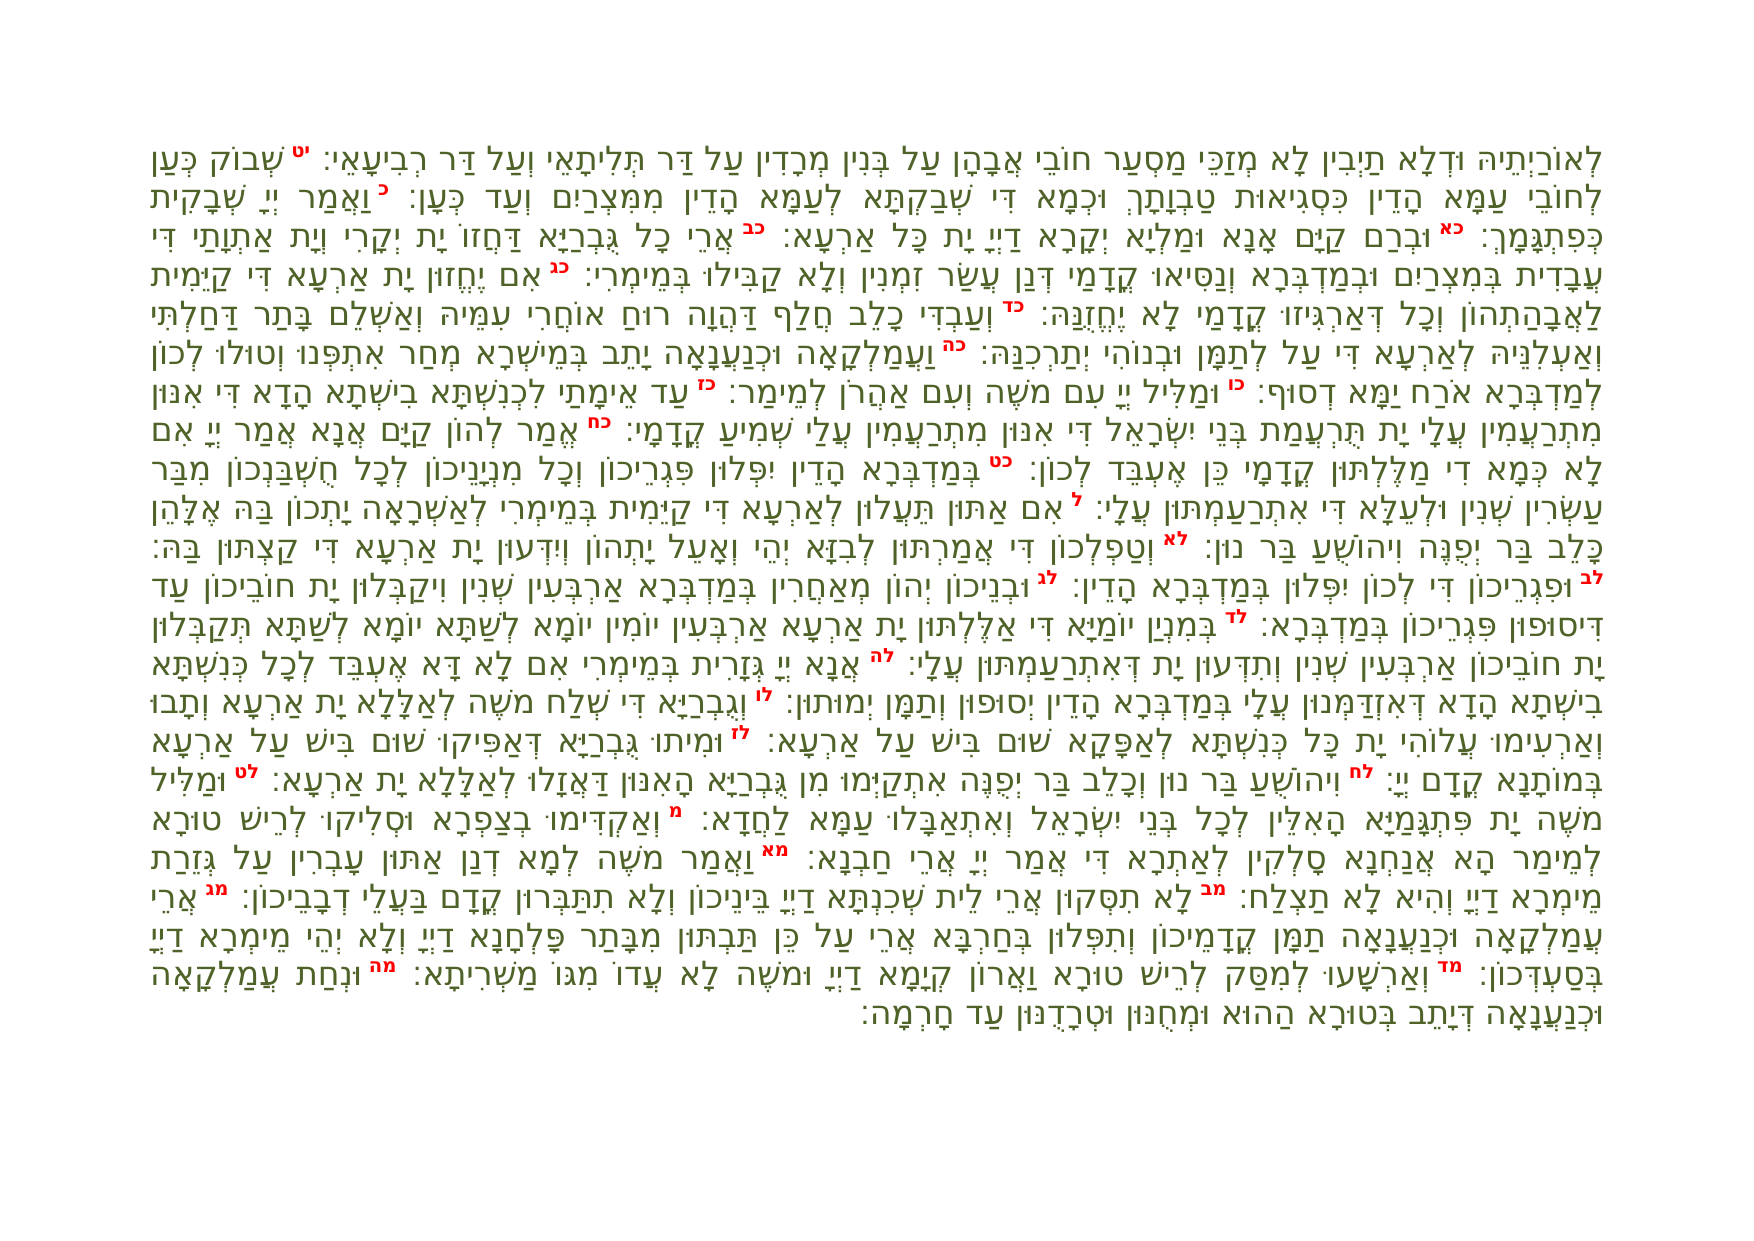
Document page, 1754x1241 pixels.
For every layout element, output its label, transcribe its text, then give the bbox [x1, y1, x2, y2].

text לְאוֹרַיְתֵיהּ וּדְלָא תַיְבִין לָא מְזַכֵּי מַסְעַר חוֹבֵי אֲבָהָן עַל בְּנִין מְרָדִין עַל דַּר תְּלִיתָאֵי וְעַל דַּר רְבִיעָאֵי׃ יט שְׁבוֹק כְּעַן לְחוֹבֵי עַמָּא הָדֵין כִּסְגִיאוּת טַבְוָתָךְ וּכְמָא דִּי שְׁבַקְתָּא לְעַמָּא הָדֵין מִמִּצְרַיִם וְעַד כְּעָן׃ כ וַאֲמַר יְיָ שְׁבָקִית כְּפִתְגָּמָךְ׃ כא וּבְרַם קַיָּם אָנָא וּמַלְיָא יְקָרָא דַיְיָ יָת כָּל אַרְעָא׃ כב אֲרֵי כָל גֻּבְרַיָּא דַּחֲזוֹ יָת יְקָרִי וְיָת אַתְוָתַי דִּי עֲבָדִית בְּמִצְרַיִם וּבְמַדְבְּרָא וְנַסִּיאוּ קֳדָמַי דְּנַן עֲשַׂר זִמְנִין וְלָא קַבִּילוּ בְּמֵימְרִי׃ כג אִם יֶחֱזוּן יָת אַרְעָא דִּי קַיֵּמִית לַאֲבָהַתְהוֹן וְכָל דְּאַרְגִּיזוּ קֳדָמַי לָא יֶחֱזֻנַּהּ׃ כד וְעַבְדִּי כָלֵב חֲלַף דַּהֲוָה רוּחַ אוֹחֲרִי עִמֵּיהּ וְאַשְׁלֵם בָּתַר דַּחַלְתִּי וְאַעְלִנֵּיהּ לְאַרְעָא דִּי עַל לְתַמָּן וּבְנוֹהִי יְתַרְכִנַּהּ׃ כה וַעֲמַלְקָאָה וּכְנַעֲנָאָה יָתֵב בְּמֵישְׁרָא מְחַר אִתְפְּנוּ וְטוּלוּ לְכוֹן לְמַדְבְּרָא אֹרַח יַמָּא דְסוּף׃ כו וּמַלִּיל יְיָ עִם משֶׁה וְעִם אַהֲרֹן לְמֵימַר׃ כז עַד אֵימָתַי לִכְנִשְׁתָּא בִישְׁתָא הָדָא דִּי אִנּוּן מִתְרַעֲמִין עֲלָי יָת תֻּרְעֲמַת בְּנֵי יִשְׂרָאֵל דִּי אִנּוּן מִתְרַעֲמִין עֲלַי שְׁמִיעַ קֳדָמָי׃ כח אֱמַר לְהוֹן קַיָּם אֲנָא אֲמַר יְיָ אִם לָא כְּמָא דִי מַלֶּלְתּוּן קֳדָמָי כֵּן אֶעְבֵּד לְכוֹן׃ כט בְּמַדְבְּרָא הָדֵין יִפְּלוּן פִּגְרֵיכוֹן וְכָל מִנְיָנֵיכוֹן לְכָל חֻשְׁבַּנְכוֹן מִבַּר עַשְׂרִין שְׁנִין וּלְעֵלָּא דִּי אִתְרַעַמְתּוּן עֲלָי׃ ל אִם אַתּוּן תֵּעֲלוּן לְאַרְעָא דִּי קַיֵּמִית בְּמֵימְרִי לְאַשְׁרָאָה יָתְכוֹן בַּהּ אֶלָּהֵן כָּלֵב בַּר יְפֻנֶּה וִיהוֹשֻׁעַ בַּר נוּן׃ לא וְטַפְלְכוֹן דִּי אֲמַרְתּוּן לְבִזָּא יְהֵי וְאָעֵל יָתְהוֹן וְיִדְּעוּן יָת אַרְעָא דִּי קַצְתּוּן בַּהּ׃ לב וּפִגְרֵיכוֹן דִּי לְכוֹן יִפְּלוּן בְּמַדְבְּרָא הָדֵין׃ לג וּבְנֵיכוֹן יְהוֹן מְאַחֲרִין בְּמַדְבְּרָא אַרְבְּעִין שְׁנִין וִיקַבְּלוּן יָת חוֹבֵיכוֹן עַד דִּיסוּפוּן פִּגְרֵיכוֹן בְּמַדְבְּרָא׃ לד בְּמִנְיַן יוֹמַיָּא דִּי אַלֶּלְתּוּן יָת אַרְעָא אַרְבְּעִין יוֹמִין יוֹמָא לְשַׁתָּא יוֹמָא לְשַׁתָּא תְּקַבְּלוּן יָת חוֹבֵיכוֹן אַרְבְּעִין שְׁנִין וְתִדְּעוּן יָת דְּאִתְרַעַמְתּוּן עֲלָי׃ לה אֲנָא יְיָ גְּזָרִית בְּמֵימְרִי אִם לָא דָּא אֶעְבֵּד לְכָל כְּנִשְׁתָּא בִישְׁתָא הָדָא דְּאִזְדַּמְּנוּן עֲלָי בְּמַדְבְּרָא הָדֵין יְסוּפוּן וְתַמָּן יְמוּתוּן׃ לו וְגֻבְרַיָּא דִּי שְׁלַח משֶׁה לְאַלָּלָא יָת אַרְעָא וְתָבוּ וְאַרְעִימוּ עֲלוֹהִי יָת כָּל כְּנִשְׁתָּא לְאַפָּקָא שׁוּם בִּישׁ עַל אַרְעָא׃ לז וּמִיתוּ גֻּבְרַיָּא דְּאַפִּיקוּ שׁוּם בִּישׁ עַל אַרְעָא בְּמוֹתָנָא קֳדָם יְיָ׃ לח וִיהוֹשֻׁעַ בַּר נוּן וְכָלֵב בַּר יְפֻנֶּה אִתְקַיְּמוּ מִן גֻּבְרַיָּא הָאִנּוּן דַּאֲזָלוּ לְאַלָּלָא יָת אַרְעָא׃ לט וּמַלִּיל משֶׁה יָת פִּתְגָּמַיָּא הָאִלֵּין לְכָל בְּנֵי יִשְׂרָאֵל וְאִתְאַבָּלוּ עַמָּא לַחֲדָא׃ מ וְאַקְדִּימוּ בְצַפְרָא וּסְלִיקוּ לְרֵישׁ טוּרָא לְמֵימַר הָא אֲנַחְנָא סָלְקִין לְאַתְרָא דִּי אֲמַר יְיָ אֲרֵי חַבְנָא׃ מא וַאֲמַר משֶׁה לְמָא דְנַן אַתּוּן עָבְרִין עַל גְּזֵרַת מֵימְרָא דַיְיָ וְהִיא לָא תַצְלַח׃ מב לָא תִסְּקוּן אֲרֵי לֵית שְׁכִנְתָּא דַיְיָ בֵּינֵיכוֹן וְלָא תִתַּבְּרוּן קֳדָם בַּעֲלֵי דְבָבֵיכוֹן׃ מג אֲרֵי עֲמַלְקָאָה וּכְנַעֲנָאָה תַמָּן קֳדָמֵיכוֹן וְתִפְּלוּן בְּחַרְבָּא אֲרֵי עַל כֵּן תַּבְתּוּן מִבָּתַר פָּלְחָנָא דַיְיָ וְלָא יְהֵי מֵימְרָא דַיְיָ בְּסַעְדְּכוֹן׃ מד וְאַרְשָׁעוּ לְמִסַּק לְרֵישׁ טוּרָא וַאֲרוֹן קְיָמָא דַיְיָ וּמשֶׁה לָא עֲדוֹ מִגּוֹ מַשְׁרִיתָא׃ מה וּנְחַת עֲמַלְקָאָה וּכְנַעֲנָאָה דְּיָתֵב בְּטוּרָא הַהוּא וּמְחֻנּוּן וּטְרָדֻנּוּן עַד חָרְמָה׃ [150, 139, 1604, 1033]
